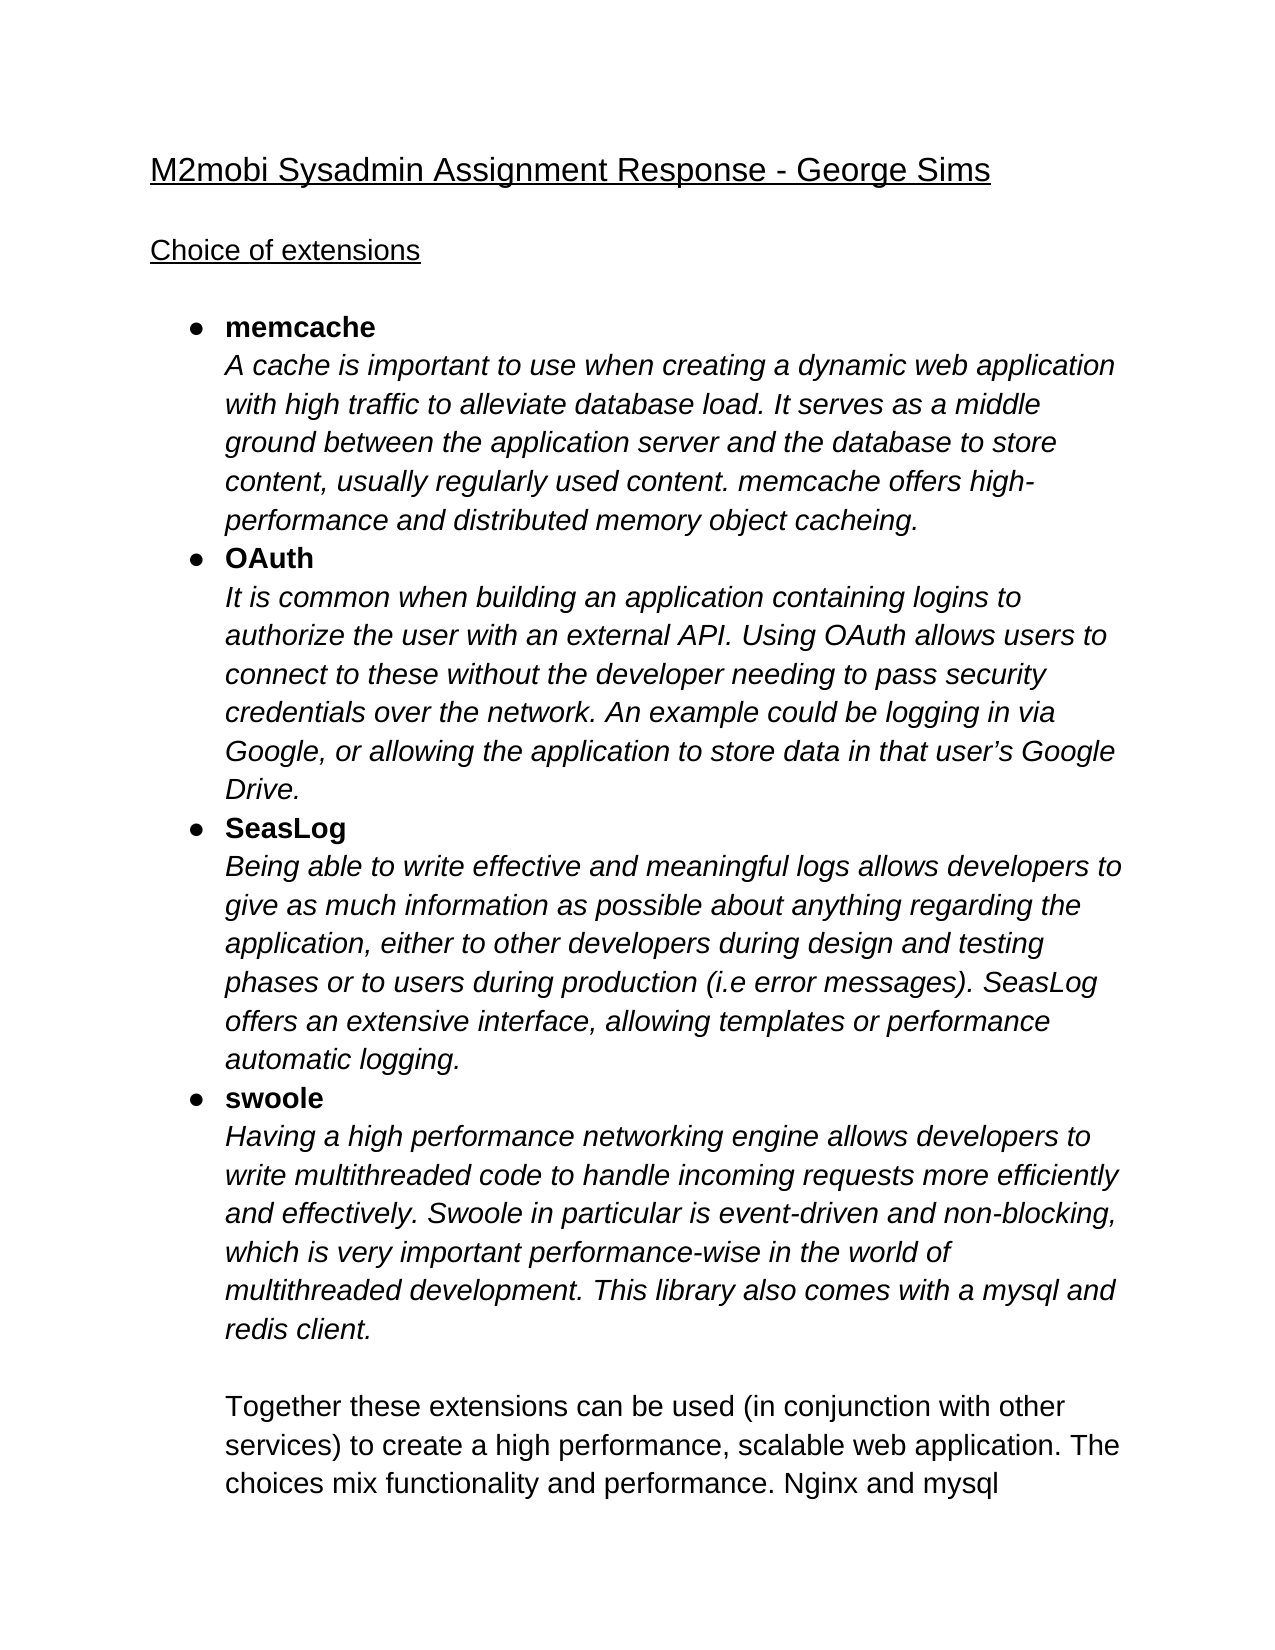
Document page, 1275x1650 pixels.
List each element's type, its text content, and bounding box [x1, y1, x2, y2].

list swoole [187, 1081, 1125, 1114]
text M2mobi Sysadmin Assignment Response - George Sims [150, 150, 1125, 188]
text Having a high performance networking engine allows developers to write multithreaded code to handle incoming requests more efficiently and effectively. Swoole in particular is event-driven and non-blocking, which is very important performance-wise in the world of multithreaded development. This library also comes with a mysql and redis client. [225, 1119, 1125, 1345]
text A cache is important to use when creating a dynamic web application with high traffic to alleviate database load. It serves as a middle ground between the application server and the database to store content, usually regularly used content. memcache offers high-performance and distributed memory object cacheing. [225, 348, 1125, 536]
list memcache [187, 310, 1125, 343]
text Being able to write effective and meaningful logs allows developers to give as much information as possible about anything regarding the application, either to other developers during design and testing phases or to users during production (i.e error messages). SeasLog offers an extensive interface, allowing templates or performance automatic logging. [225, 849, 1125, 1076]
list OAuth [187, 541, 1125, 574]
text Choice of extensions [150, 233, 1125, 266]
list SeasLog [187, 811, 1125, 844]
text It is common when building an application containing logins to authorize the user with an external API. Using OAuth allows users to connect to these without the developer needing to pass security credentials over the network. An example could be logging in via Google, or allowing the application to store data in that user’s Google Drive. [225, 579, 1125, 806]
text Together these extensions can be used (in conjunction with other services) to create a high performance, scalable web application. The choices mix functionality and performance. Nginx and mysql [225, 1389, 1125, 1499]
